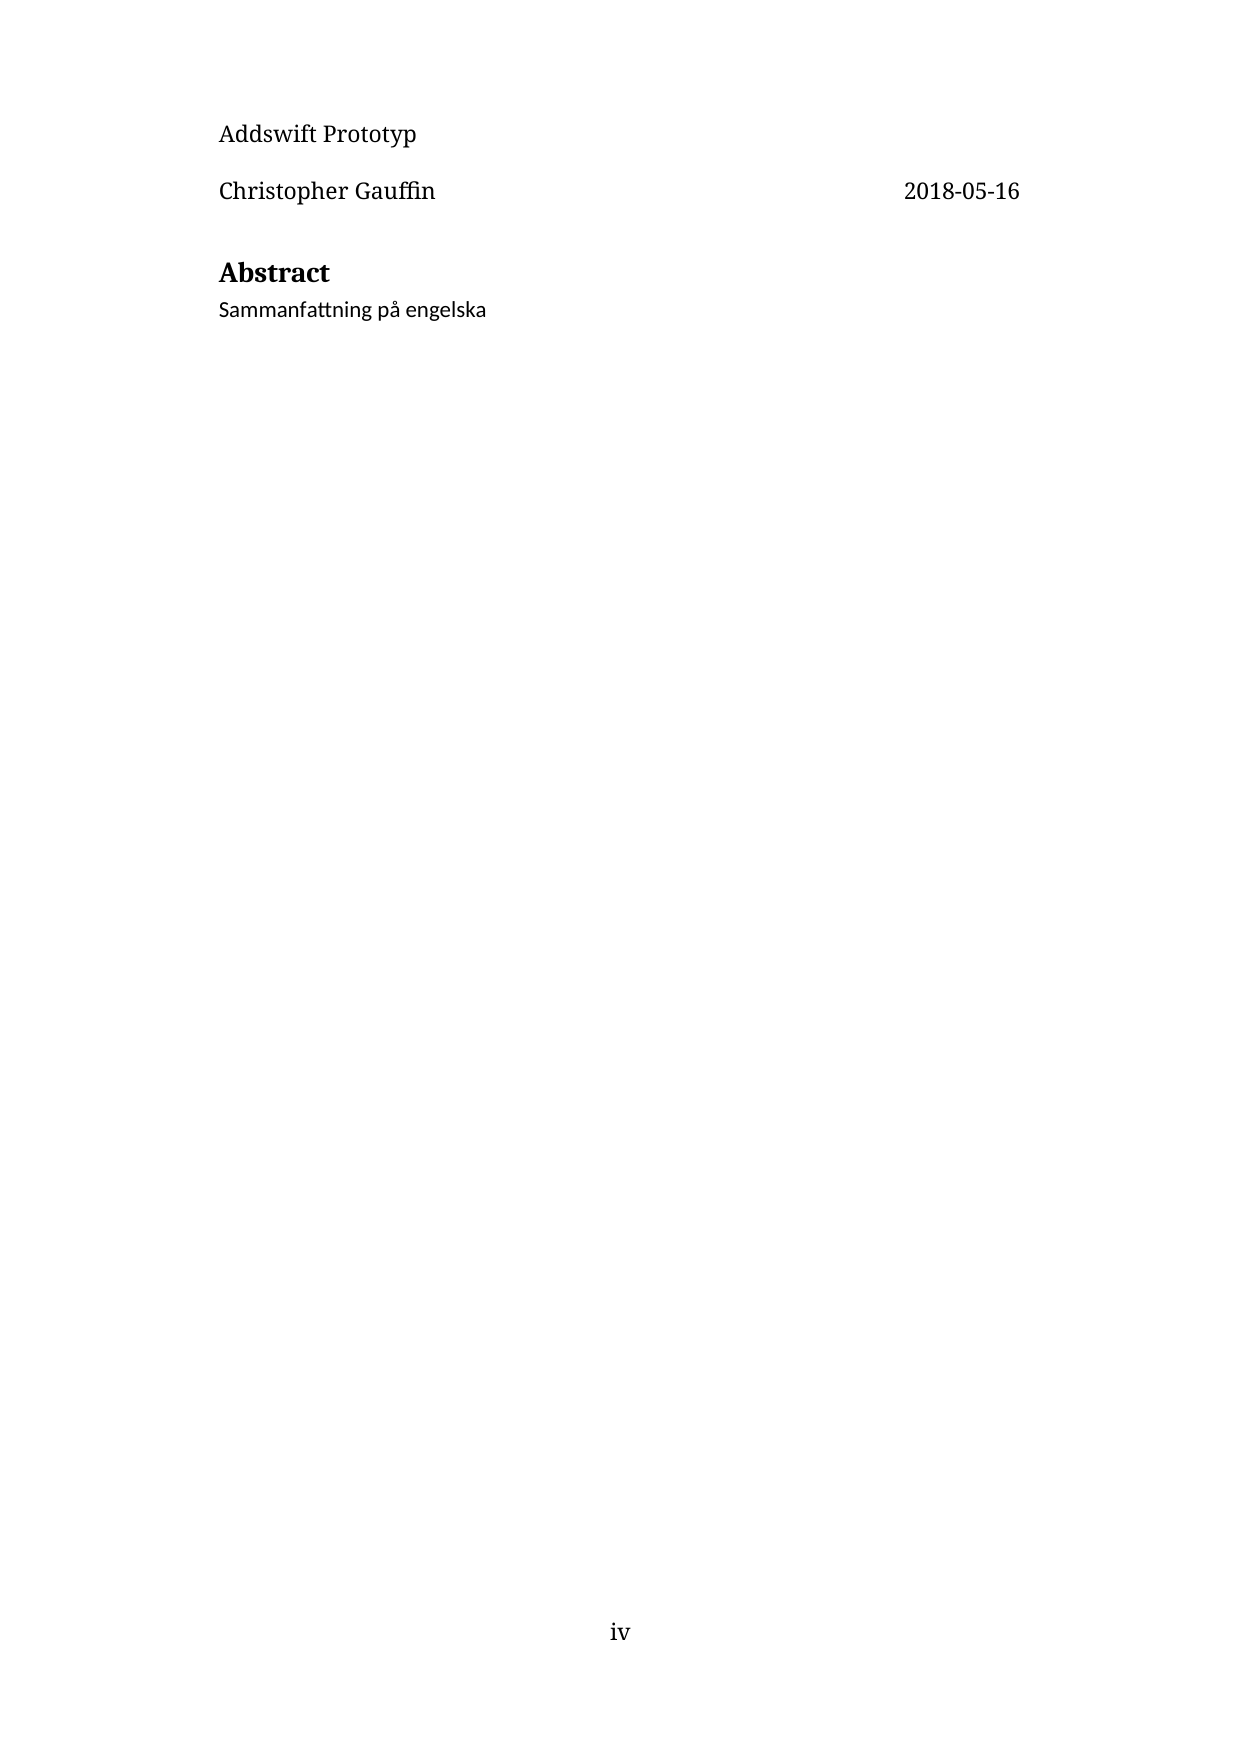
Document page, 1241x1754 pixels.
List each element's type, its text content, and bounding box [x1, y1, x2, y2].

subtitle Abstract [218, 256, 1022, 290]
text Sammanfattning på engelska [218, 295, 1022, 323]
